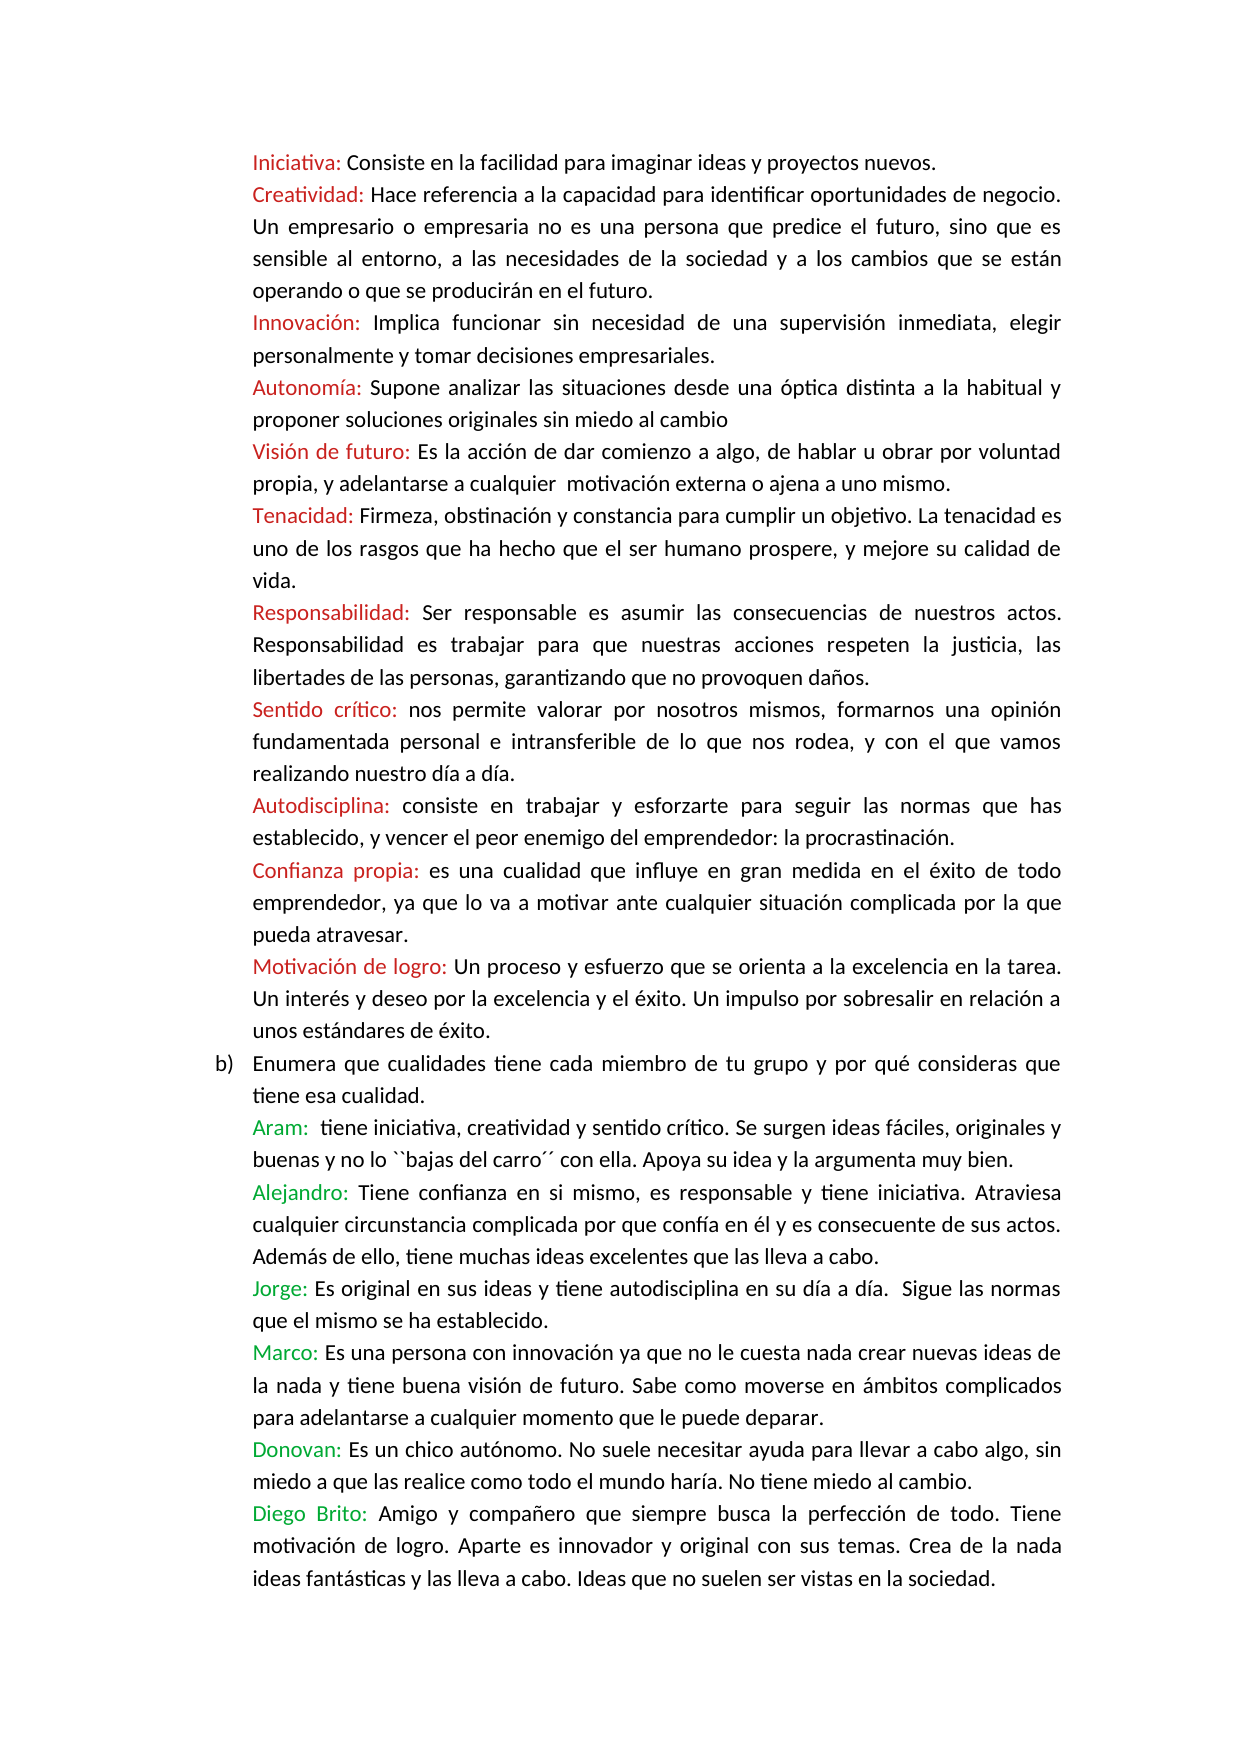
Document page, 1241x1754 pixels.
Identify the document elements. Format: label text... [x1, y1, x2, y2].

list Creatividad: Hace referencia a la capacidad para identificar oportunidades de negocio. Un empresario o empresaria no es una persona que predice el futuro, sino que es sensible al entorno, a las necesidades de la sociedad y a los cambios que se están operando o que se producirán en el futuro. [215, 180, 1063, 304]
list Jorge: Es original en sus ideas y tiene autodisciplina en su día a día. Sigue las normas que el mismo se ha establecido. [215, 1274, 1063, 1334]
list Tenacidad: Firmeza, obstinación y constancia para cumplir un objetivo. La tenacidad es uno de los rasgos que ha hecho que el ser humano prospere, y mejore su calidad de vida. [215, 502, 1063, 594]
list Diego Brito: Amigo y compañero que siempre busca la perfección de todo. Tiene motivación de logro. Aparte es innovador y original con sus temas. Crea de la nada ideas fantásticas y las lleva a cabo. Ideas que no suelen ser vistas en la sociedad. [215, 1499, 1063, 1592]
list Aram: tiene iniciativa, creatividad y sentido crítico. Se surgen ideas fáciles, originales y buenas y no lo ``bajas del carro´´ con ella. Apoya su idea y la argumenta muy bien. [215, 1113, 1063, 1173]
list Iniciativa: Consiste en la facilidad para imaginar ideas y proyectos nuevos. [215, 148, 1063, 176]
list Innovación: Implica funcionar sin necesidad de una supervisión inmediata, elegir personalmente y tomar decisiones empresariales. [215, 308, 1063, 369]
list Alejandro: Tiene confianza en si mismo, es responsable y tiene iniciativa. Atraviesa cualquier circunstancia complicada por que confía en él y es consecuente de sus actos. Además de ello, tiene muchas ideas excelentes que las lleva a cabo. [215, 1178, 1063, 1270]
list Autonomía: Supone analizar las situaciones desde una óptica distinta a la habitual y proponer soluciones originales sin miedo al cambio [215, 373, 1063, 433]
list Visión de futuro: Es la acción de dar comienzo a algo, de hablar u obrar por voluntad propia, y adelantarse a cualquier motivación externa o ajena a uno mismo. [215, 437, 1063, 497]
list Responsabilidad: Ser responsable es asumir las consecuencias de nuestros actos. Responsabilidad es trabajar para que nuestras acciones respeten la justicia, las libertades de las personas, garantizando que no provoquen daños. [215, 598, 1063, 691]
list Enumera que cualidades tiene cada miembro de tu grupo y por qué consideras que tiene esa cualidad. [215, 1049, 1063, 1109]
list Confianza propia: es una cualidad que influye en gran medida en el éxito de todo emprendedor, ya que lo va a motivar ante cualquier situación complicada por la que pueda atravesar. [215, 856, 1063, 948]
list Donovan: Es un chico autónomo. No suele necesitar ayuda para llevar a cabo algo, sin miedo a que las realice como todo el mundo haría. No tiene miedo al cambio. [215, 1435, 1063, 1495]
list Autodisciplina: consiste en trabajar y esforzarte para seguir las normas que has establecido, y vencer el peor enemigo del emprendedor: la procrastinación. [215, 791, 1063, 852]
list Motivación de logro: Un proceso y esfuerzo que se orienta a la excelencia en la tarea. Un interés y deseo por la excelencia y el éxito. Un impulso por sobresalir en relación a unos estándares de éxito. [215, 952, 1063, 1045]
list Marco: Es una persona con innovación ya que no le cuesta nada crear nuevas ideas de la nada y tiene buena visión de futuro. Sabe como moverse en ámbitos complicados para adelantarse a cualquier momento que le puede deparar. [215, 1338, 1063, 1431]
list Sentido crítico: nos permite valorar por nosotros mismos, formarnos una opinión fundamentada personal e intransferible de lo que nos rodea, y con el que vamos realizando nuestro día a día. [215, 695, 1063, 787]
